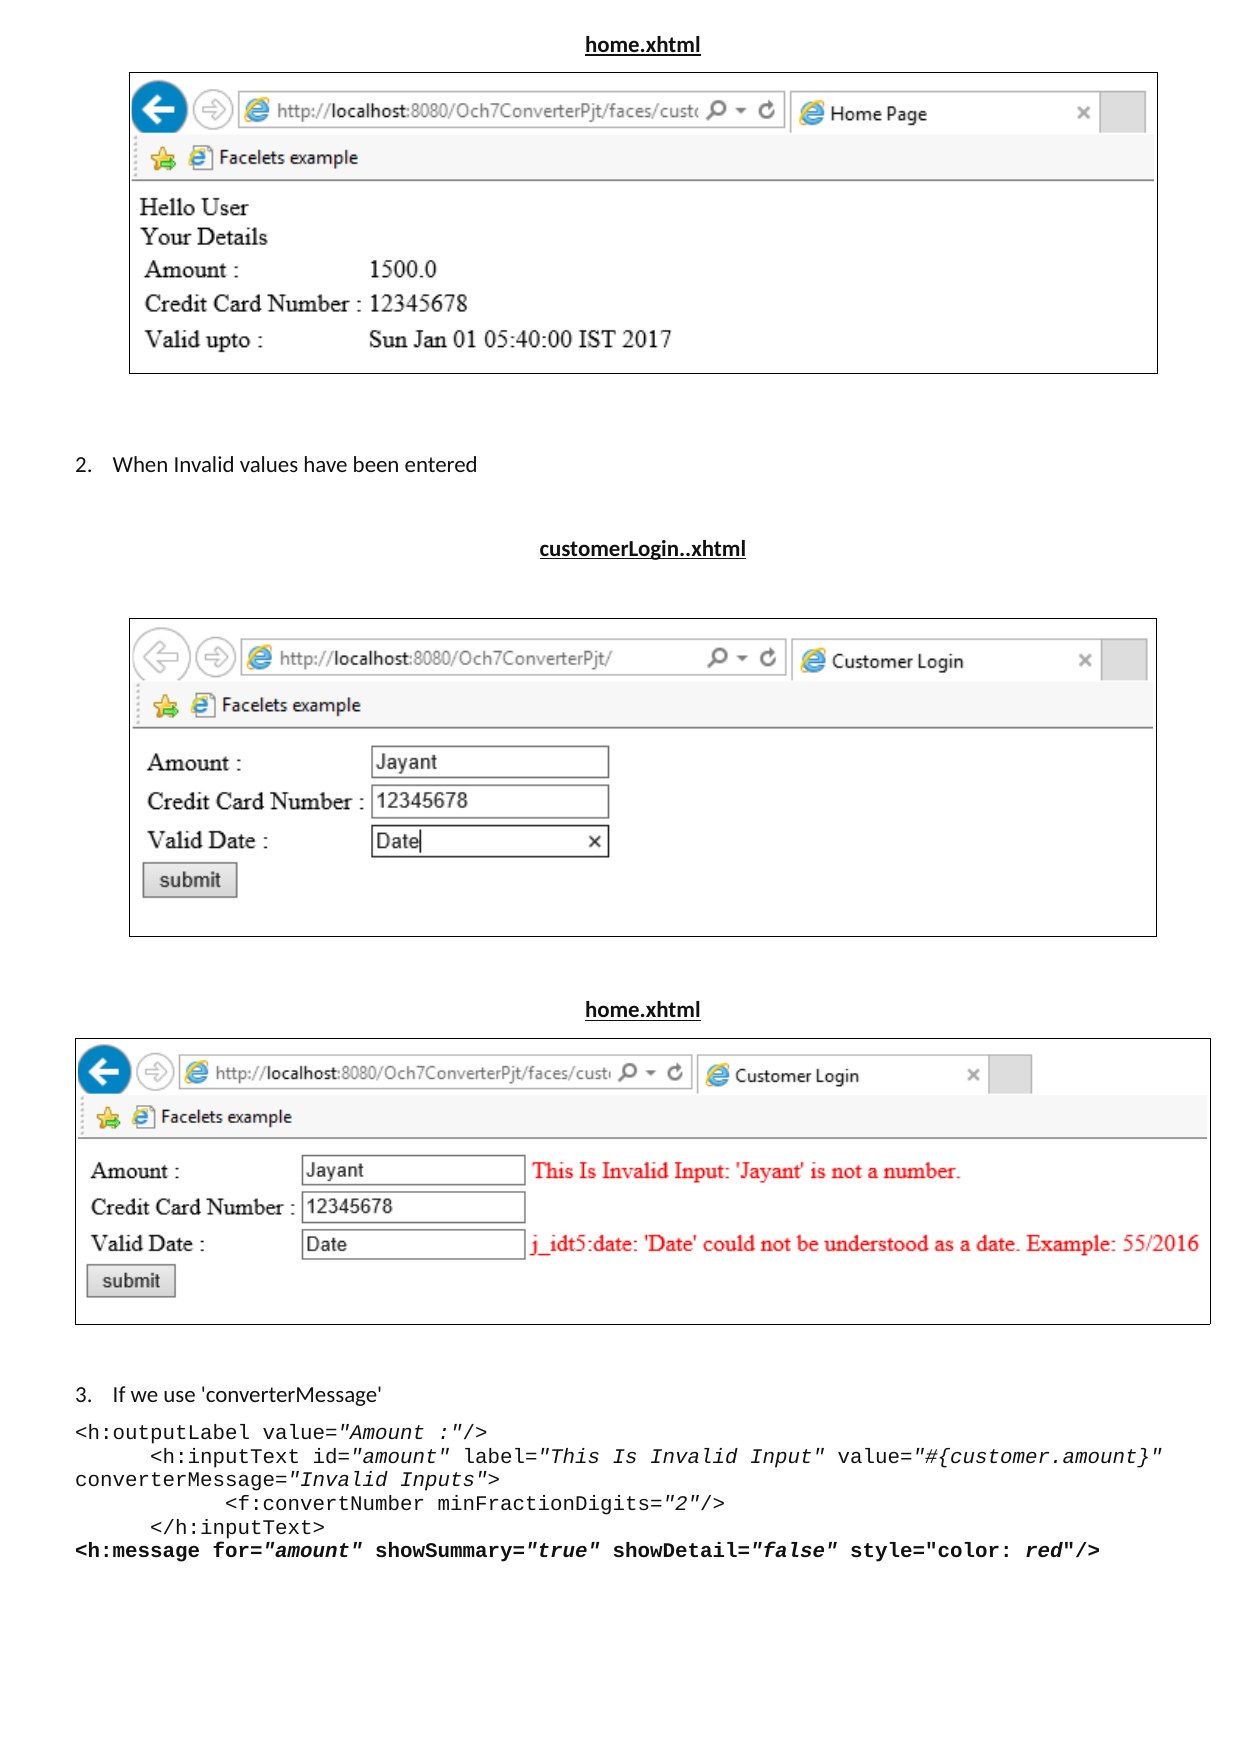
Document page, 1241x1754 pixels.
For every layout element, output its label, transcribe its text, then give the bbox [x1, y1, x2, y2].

text <f:convertNumber minFractionDigits="2"/> [75, 1493, 1210, 1517]
text <h:inputText id="amount" label="This Is Invalid Input" value="#{customer.amount}" converterMessage="Invalid Inputs"> [75, 1446, 1210, 1493]
text customerLogin..xhtml [75, 534, 1210, 562]
text 3. If we use 'converterMessage' [75, 1380, 1210, 1408]
text home.xhtml [75, 30, 1210, 58]
text </h:inputText> [75, 1517, 1210, 1540]
text home.xhtml [75, 996, 1210, 1023]
text 2. When Invalid values have been entered [75, 450, 1210, 478]
text <h:outputLabel value="Amount :"/> [75, 1422, 1210, 1446]
text <h:message for="amount" showSummary="true" showDetail="false" style="color: red"/> [75, 1540, 1210, 1564]
